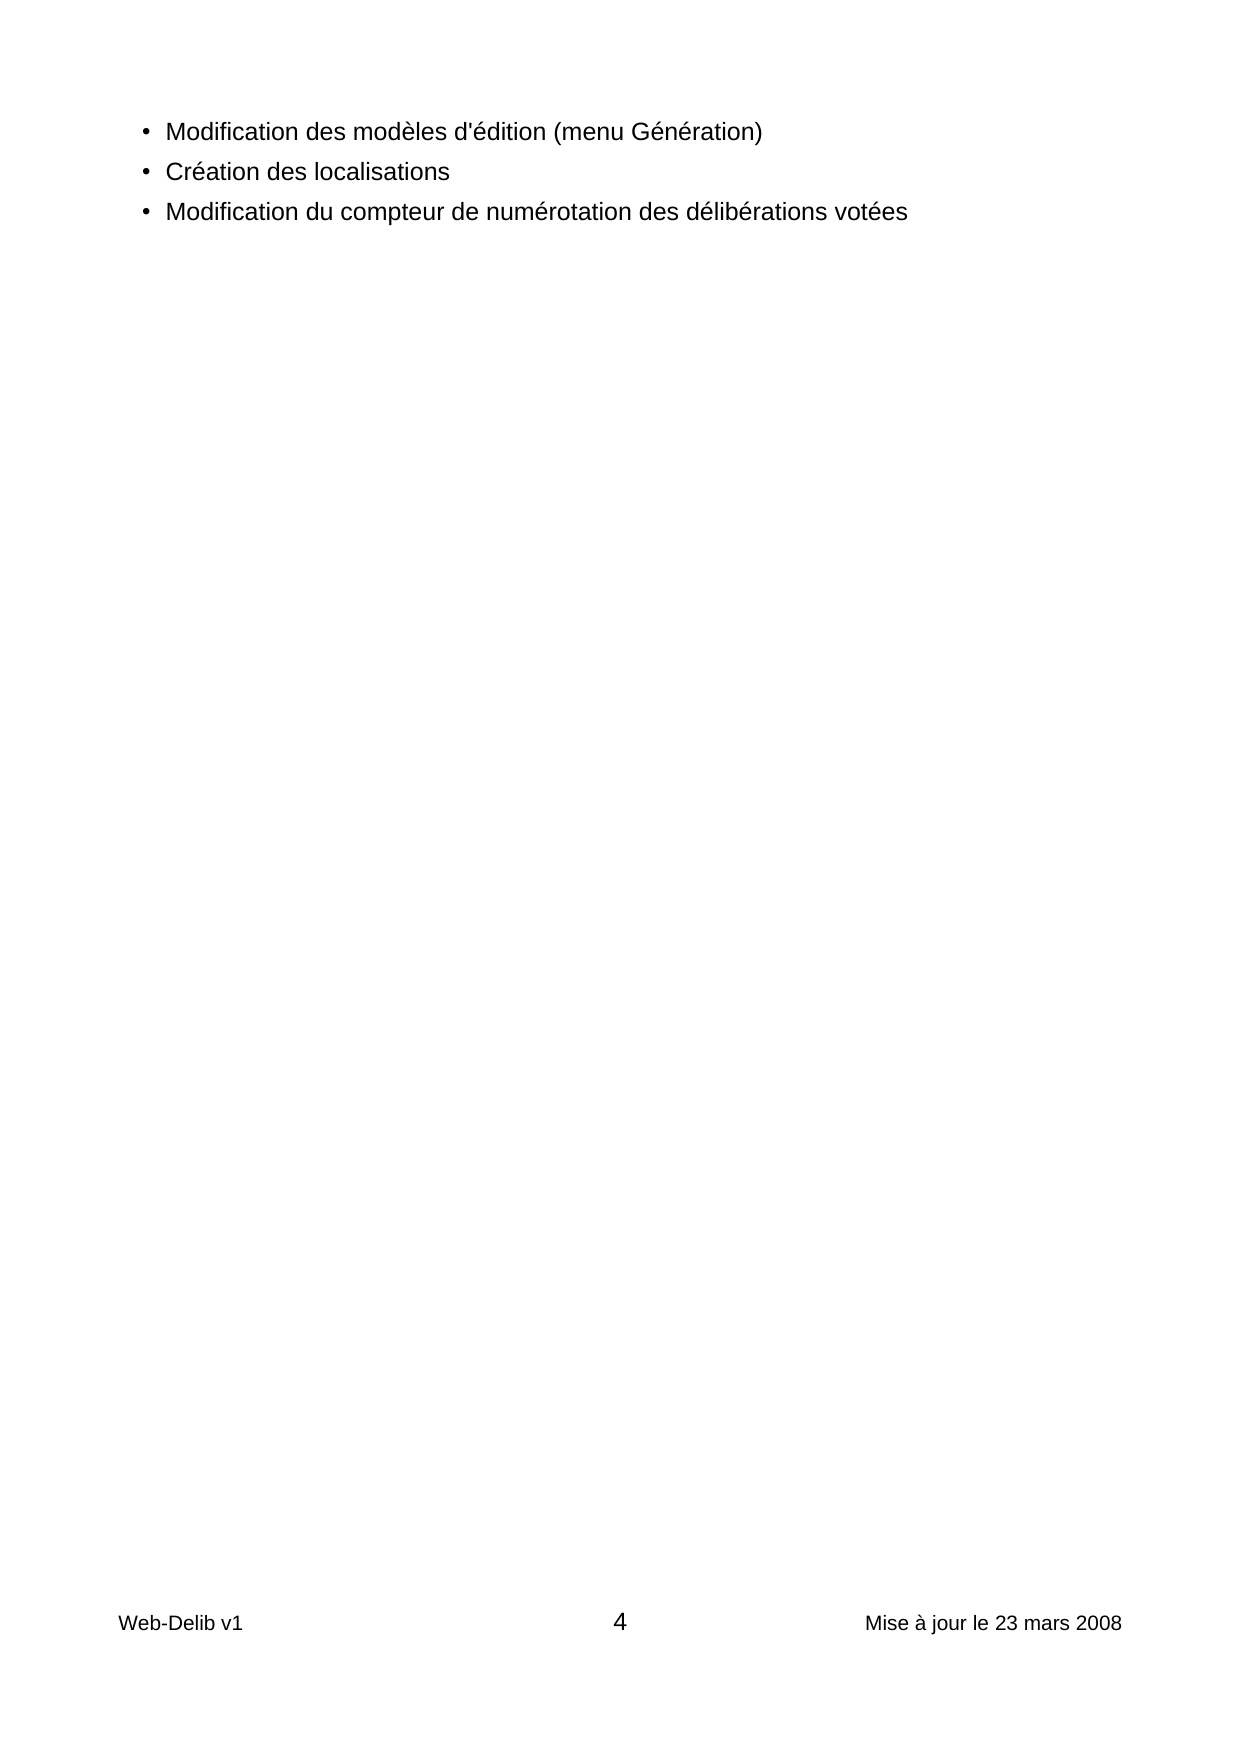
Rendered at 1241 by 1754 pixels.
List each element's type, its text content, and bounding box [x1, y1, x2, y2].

list Création des localisations [118, 158, 1122, 186]
list Modification du compteur de numérotation des délibérations votées [118, 198, 1122, 226]
list Modification des modèles d'édition (menu Génération) [118, 118, 1122, 146]
